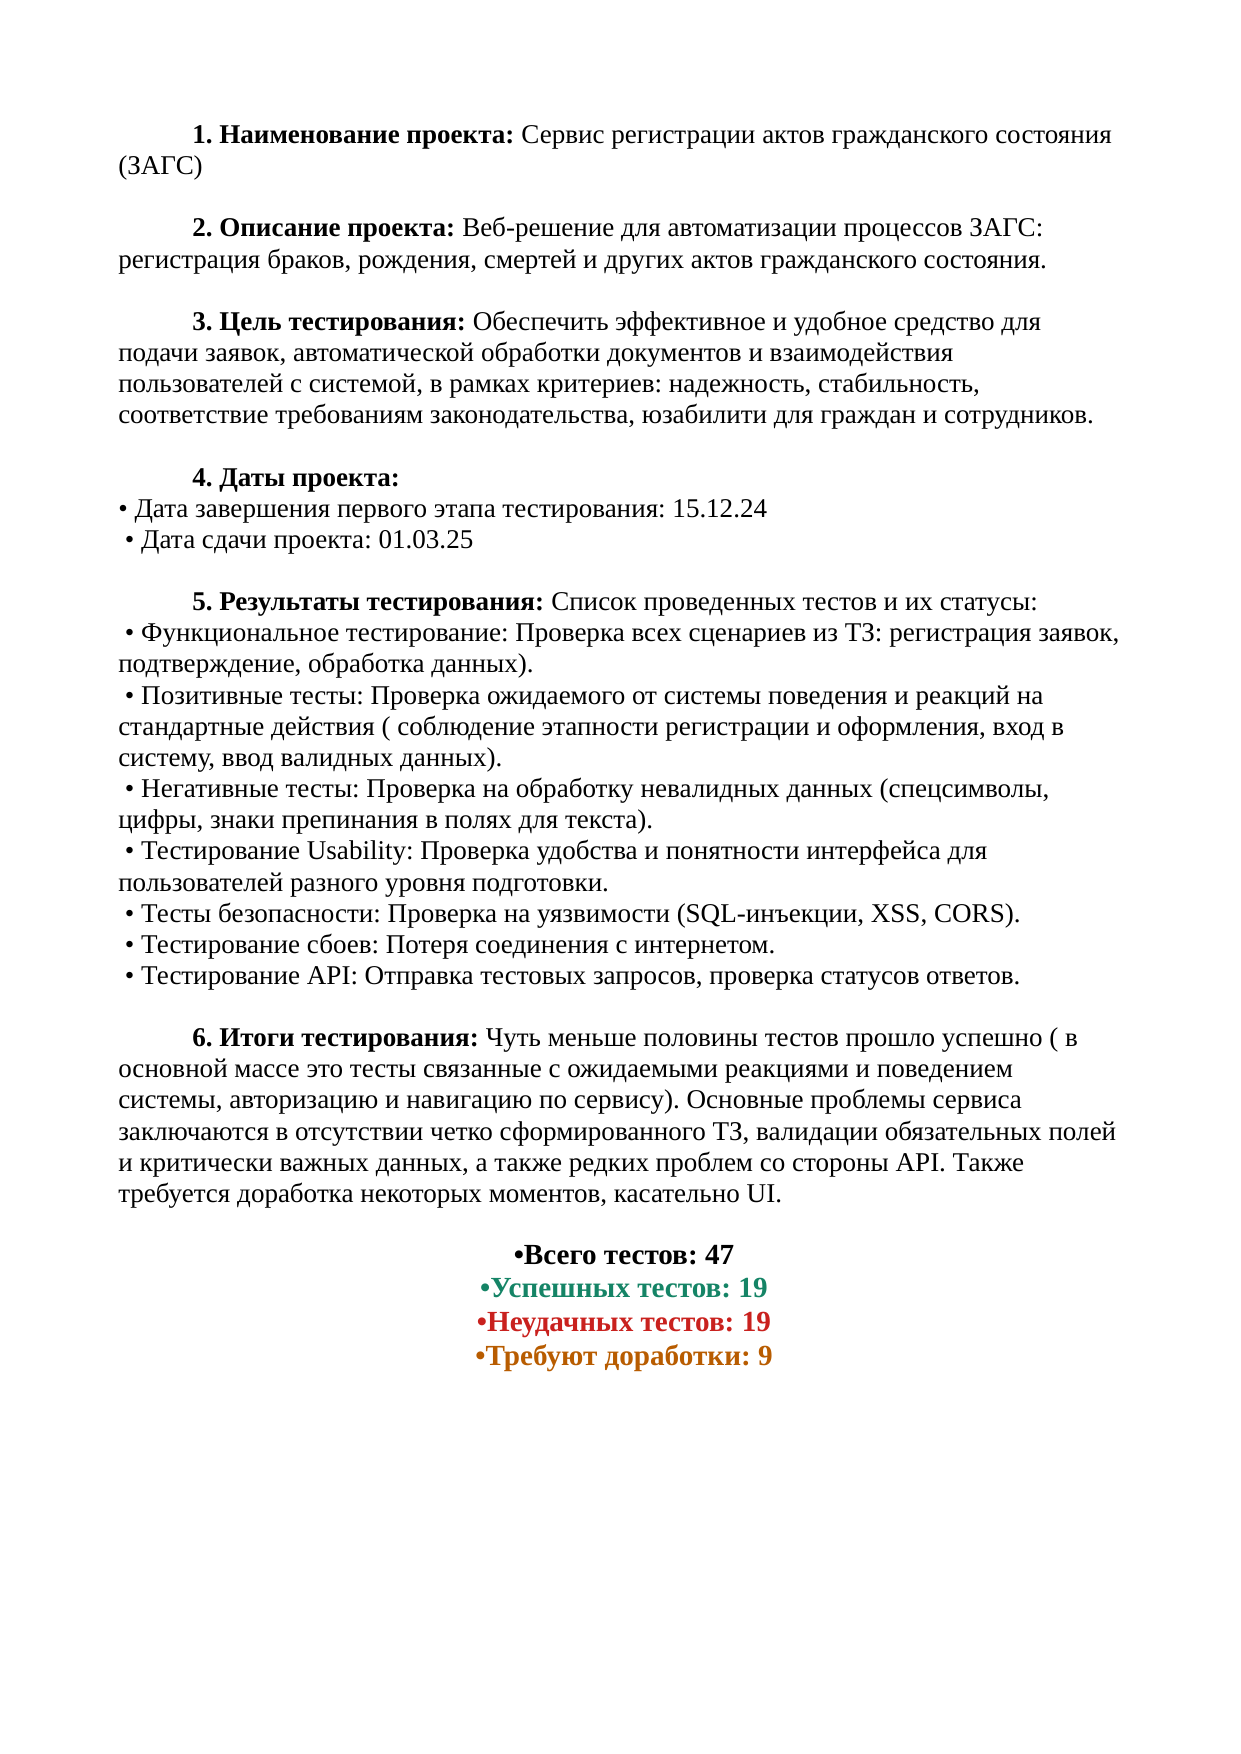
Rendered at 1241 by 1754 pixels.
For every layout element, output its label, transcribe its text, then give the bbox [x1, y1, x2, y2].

text • Тестирование API: Отправка тестовых запросов, проверка статусов ответов. [118, 959, 1122, 990]
text • Позитивные тесты: Проверка ожидаемого от системы поведения и реакций на стандартные действия ( соблюдение этапности регистрации и оформления, вход в систему, ввод валидных данных). [118, 679, 1122, 772]
text 5. Результаты тестирования: Список проведенных тестов и их статусы: [118, 585, 1122, 616]
text 6. Итоги тестирования: Чуть меньше половины тестов прошло успешно ( в основной массе это тесты связанные с ожидаемыми реакциями и поведением системы, авторизацию и навигацию по сервису). Основные проблемы сервиса заключаются в отсутствии четко сформированного ТЗ, валидации обязательных полей и критически важных данных, а также редких проблем со стороны API. Также требуется доработка некоторых моментов, касательно UI. [118, 1021, 1122, 1208]
text • Тестирование сбоев: Потеря соединения с интернетом. [118, 928, 1122, 959]
text 4. Даты проекта: [118, 461, 1122, 492]
text 3. Цель тестирования: Обеспечить эффективное и удобное средство для подачи заявок, автоматической обработки документов и взаимодействия пользователей с системой, в рамках критериев: надежность, стабильность, соответствие требованиям законодательства, юзабилити для граждан и сотрудников. [118, 305, 1122, 429]
text • Дата сдачи проекта: 01.03.25 [118, 523, 1122, 554]
text •Требуют доработки: 9 [118, 1338, 1122, 1371]
text • Тестирование Usability: Проверка удобства и понятности интерфейса для пользователей разного уровня подготовки. [118, 834, 1122, 897]
text • Функциональное тестирование: Проверка всех сценариев из ТЗ: регистрация заявок, подтверждение, обработка данных). [118, 616, 1122, 679]
text • Тесты безопасности: Проверка на уязвимости (SQL-инъекции, XSS, CORS). [118, 897, 1122, 928]
text • Дата завершения первого этапа тестирования: 15.12.24 [118, 492, 1122, 523]
text • Негативные тесты: Проверка на обработку невалидных данных (спецсимволы, цифры, знаки препинания в полях для текста). [118, 772, 1122, 834]
text •Неудачных тестов: 19 [118, 1304, 1122, 1338]
text 1. Наименование проекта: Сервис регистрации актов гражданского состояния (ЗАГС) [118, 118, 1122, 180]
text 2. Описание проекта: Веб-решение для автоматизации процессов ЗАГС: регистрация браков, рождения, смертей и других актов гражданского состояния. [118, 212, 1122, 274]
text •Всего тестов: 47 [118, 1237, 1122, 1271]
text •Успешных тестов: 19 [118, 1271, 1122, 1304]
